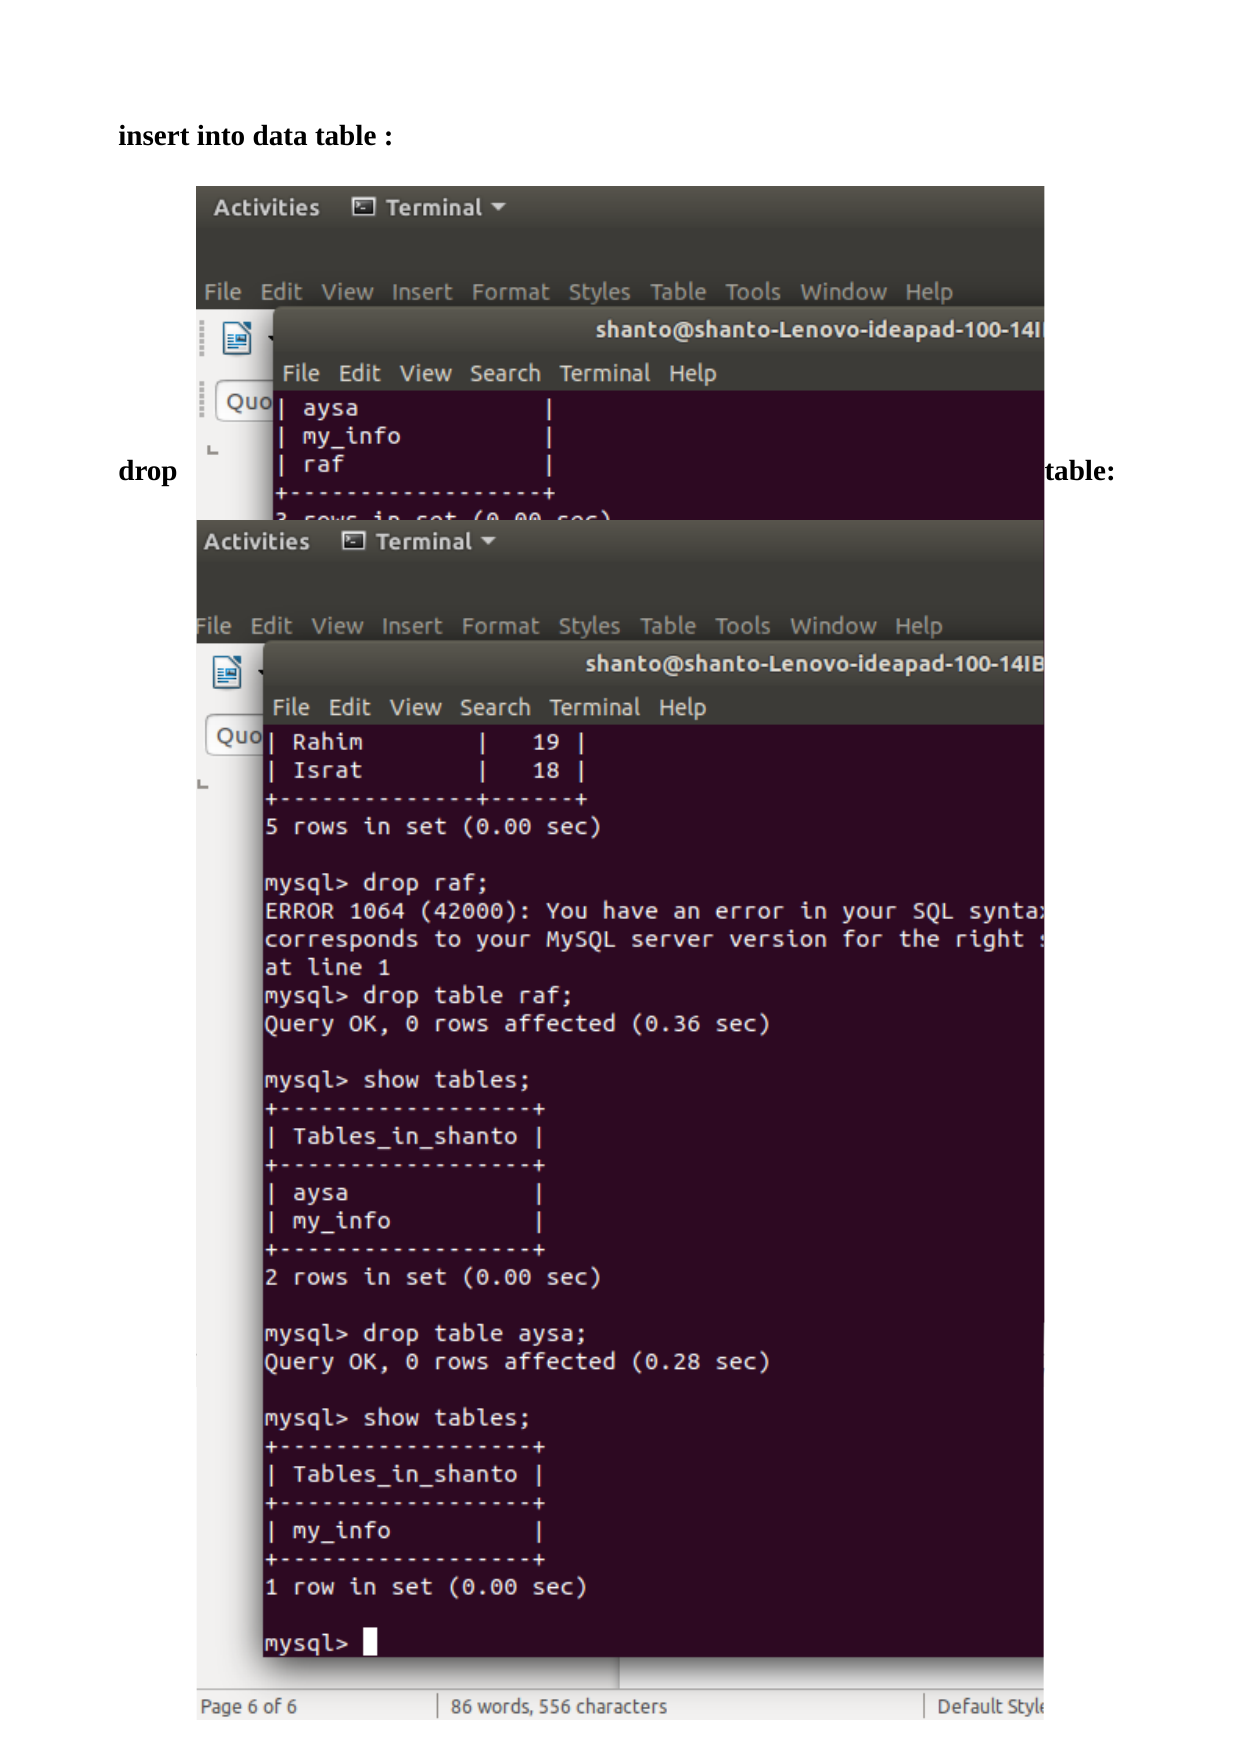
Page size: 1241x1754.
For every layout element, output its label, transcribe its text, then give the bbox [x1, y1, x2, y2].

text drop [118, 453, 196, 486]
text table: [1045, 453, 1122, 486]
text insert into data table : [118, 118, 1122, 152]
